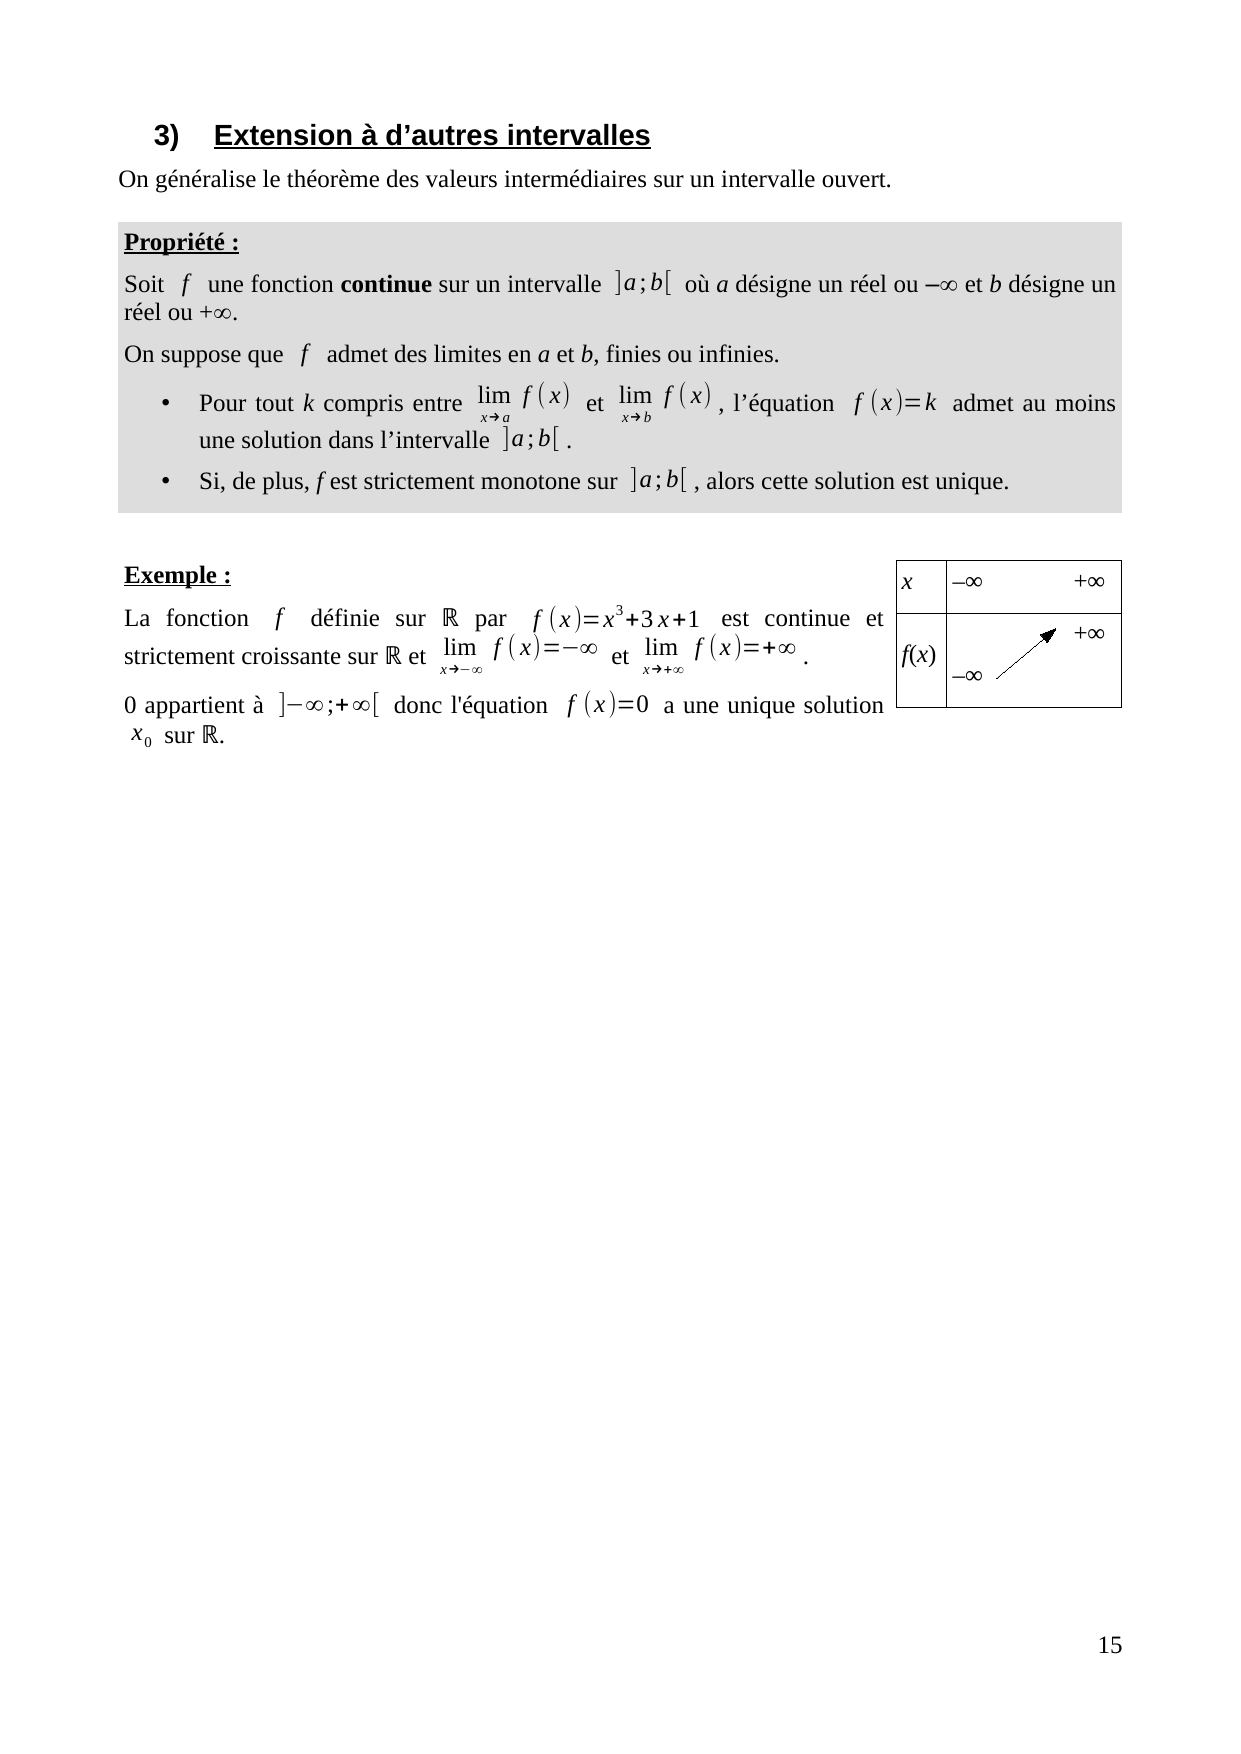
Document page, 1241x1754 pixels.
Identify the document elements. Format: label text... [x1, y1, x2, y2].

table_header Propriété : Soit une fonction continue sur un intervalle où a désigne un réel ou –∞ et b désigne un réel ou +∞. On suppose que admet des limites en a et b, finies ou infinies. Pour tout k compris entre et , l’équation admet au moins une solution dans l’intervalle . Si, de plus, f est strictement monotone sur , alors cette solution est unique. [118, 222, 1122, 513]
table_header x [897, 561, 946, 613]
subtitle Extension à d’autres intervalles [153, 118, 1122, 152]
table_cell [990, 614, 1068, 707]
table_header [990, 561, 1068, 613]
table_cell +∞ [1068, 614, 1121, 707]
table_header Exemple : La fonction définie sur ℝ par est continue et strictement croissante sur ℝ et et . 0 appartient à donc l'équation a une unique solution sur ℝ. [118, 554, 890, 810]
table_cell f(x) [897, 614, 946, 707]
table_header +∞ [1068, 561, 1121, 613]
table_header –∞ [947, 561, 990, 613]
table_cell –∞ [947, 614, 990, 707]
table_header [890, 554, 1123, 810]
text On généralise le théorème des valeurs intermédiaires sur un intervalle ouvert. [118, 164, 1122, 193]
